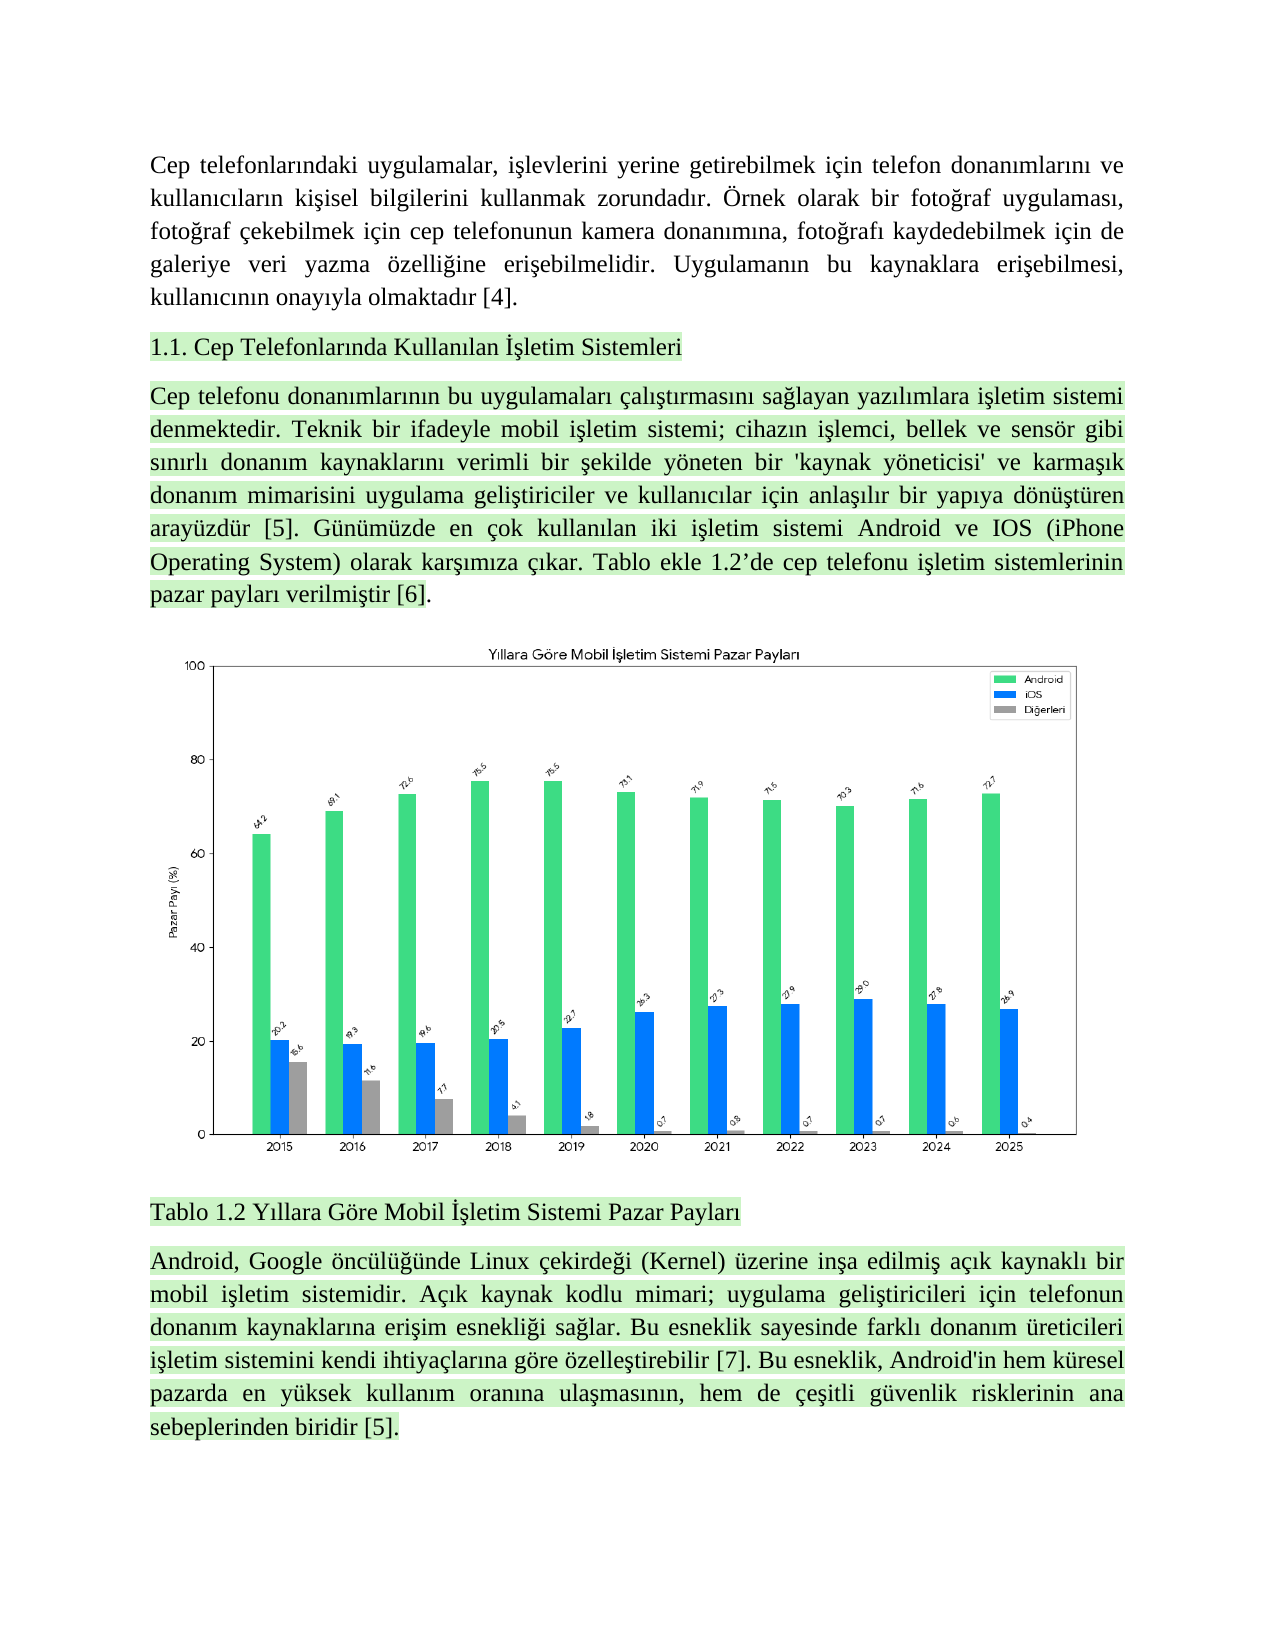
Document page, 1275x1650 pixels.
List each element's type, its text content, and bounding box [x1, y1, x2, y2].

text Tablo 1.2 Yıllara Göre Mobil İşletim Sistemi Pazar Payları [150, 1197, 1125, 1226]
text 1.1. Cep Telefonlarında Kullanılan İşletim Sistemleri [150, 332, 1125, 361]
text Cep telefonu donanımlarının bu uygulamaları çalıştırmasını sağlayan yazılımlara işletim sistemi denmektedir. Teknik bir ifadeyle mobil işletim sistemi; cihazın işlemci, bellek ve sensör gibi sınırlı donanım kaynaklarını verimli bir şekilde yöneten bir 'kaynak yöneticisi' ve karmaşık donanım mimarisini uygulama geliştiriciler ve kullanıcılar için anlaşılır bir yapıya dönüştüren arayüzdür [5]. Günümüzde en çok kullanılan iki işletim sistemi Android ve IOS (iPhone Operating System) olarak karşımıza çıkar. Tablo ekle 1.2’de cep telefonu işletim sistemlerinin pazar payları verilmiştir [6]. [150, 381, 1125, 608]
text Android, Google öncülüğünde Linux çekirdeği (Kernel) üzerine inşa edilmiş açık kaynaklı bir mobil işletim sistemidir. Açık kaynak kodlu mimari; uygulama geliştiricileri için telefonun donanım kaynaklarına erişim esnekliği sağlar. Bu esneklik sayesinde farklı donanım üreticileri işletim sistemini kendi ihtiyaçlarına göre özelleştirebilir [7]. Bu esneklik, Android'in hem küresel pazarda en yüksek kullanım oranına ulaşmasının, hem de çeşitli güvenlik risklerinin ana sebeplerinden biridir [5]. [150, 1246, 1125, 1440]
picture [156, 635, 1087, 1165]
text Cep telefonlarındaki uygulamalar, işlevlerini yerine getirebilmek için telefon donanımlarını ve kullanıcıların kişisel bilgilerini kullanmak zorundadır. Örnek olarak bir fotoğraf uygulaması, fotoğraf çekebilmek için cep telefonunun kamera donanımına, fotoğrafı kaydedebilmek için de galeriye veri yazma özelliğine erişebilmelidir. Uygulamanın bu kaynaklara erişebilmesi, kullanıcının onayıyla olmaktadır [4]. [150, 150, 1125, 311]
